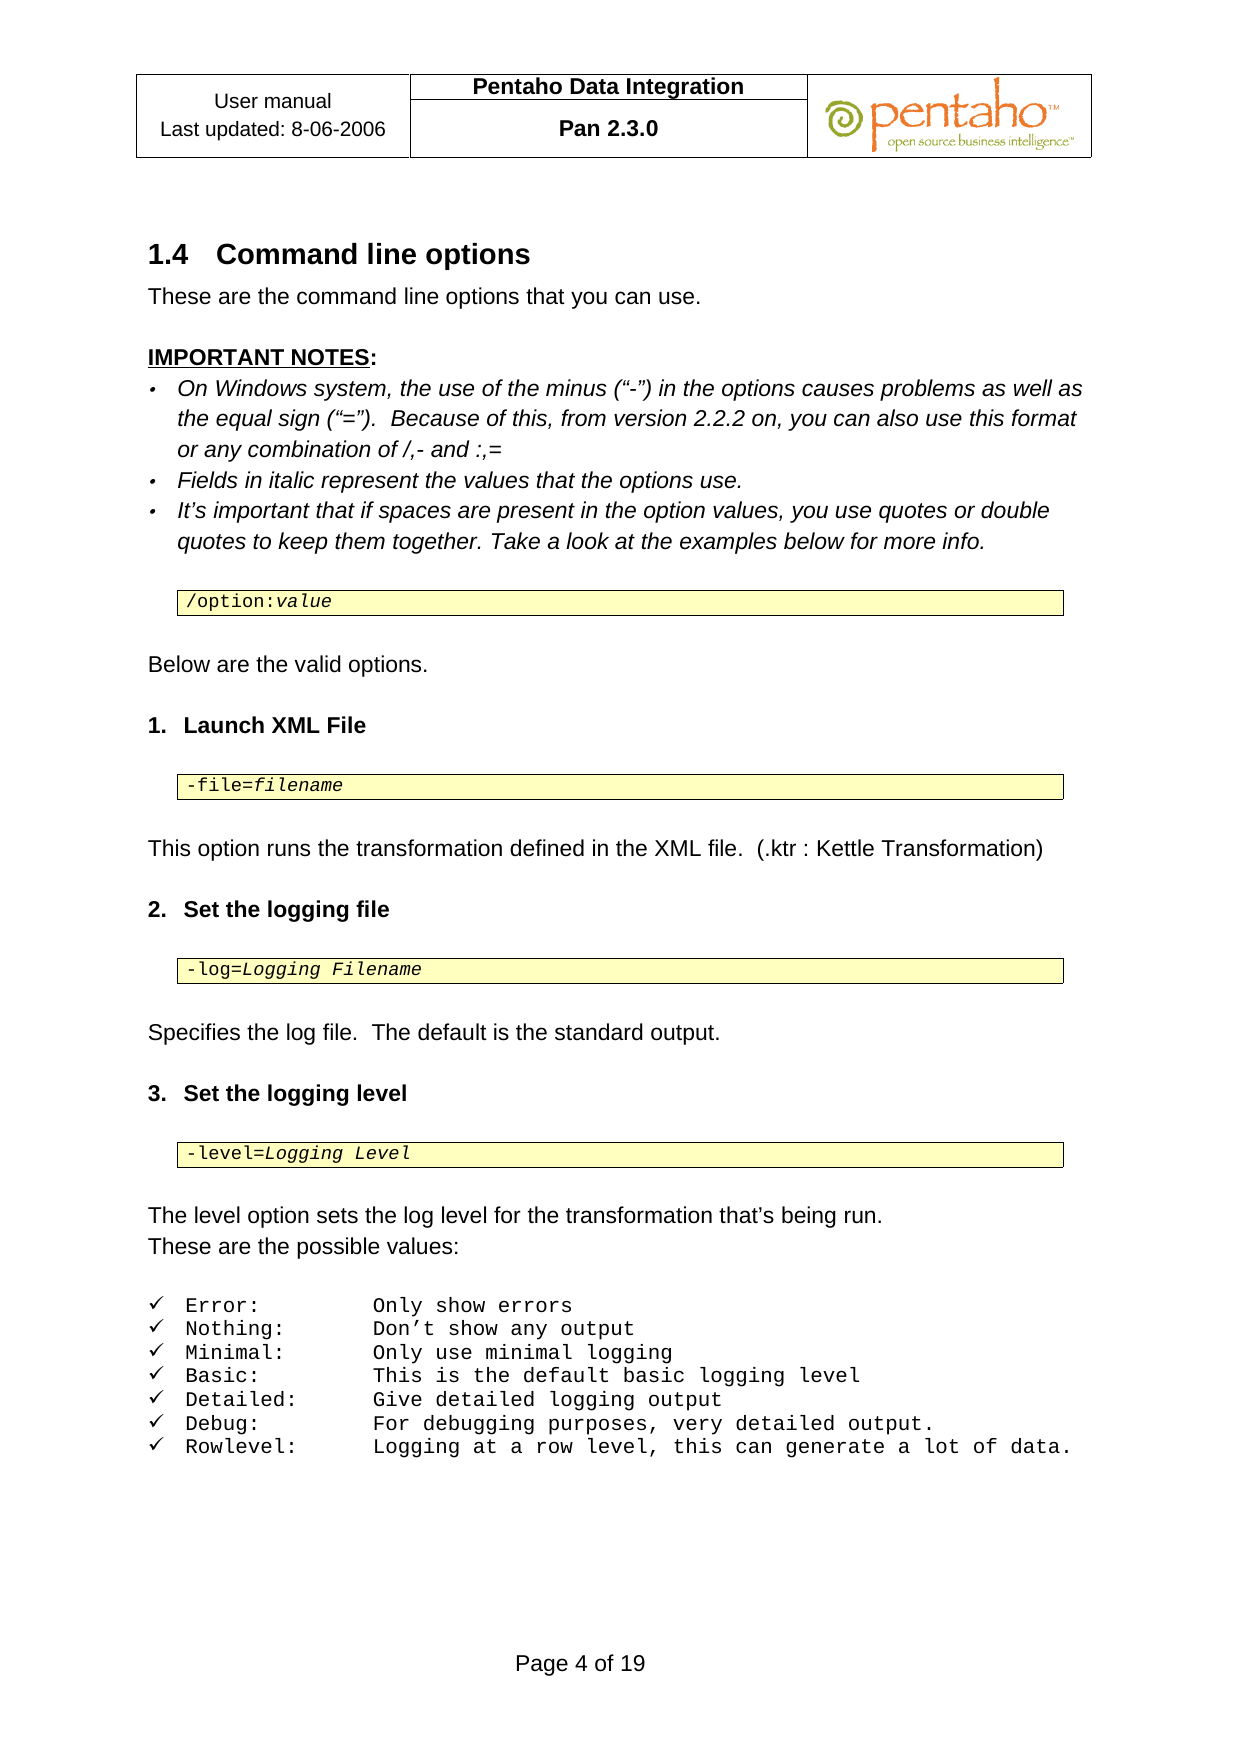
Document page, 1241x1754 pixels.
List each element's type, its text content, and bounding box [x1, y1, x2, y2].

list Basic: This is the default basic logging level [148, 1366, 1092, 1389]
text /option:value [178, 591, 1063, 615]
list Rowlevel: Logging at a row level, this can generate a lot of data. [148, 1436, 1092, 1460]
list It’s important that if spaces are present in the option values, you use quotes or double quotes to keep them together. Take a look at the examples below for more info. [148, 498, 1092, 554]
text -log=Logging Filename [178, 959, 1063, 983]
text Below are the valid options. [148, 651, 1092, 677]
text Specifies the log file. The default is the standard output. [148, 1019, 1092, 1045]
list Launch XML File [148, 712, 1092, 738]
list Set the logging file [148, 896, 1092, 922]
text IMPORTANT NOTES: [148, 345, 1092, 370]
list On Windows system, the use of the minus (“-”) in the options causes problems as well as the equal sign (“=”). Because of this, from version 2.2.2 on, you can also use this format or any combination of /,- and :,= [148, 375, 1092, 462]
list Debug: For debugging purposes, very detailed output. [148, 1413, 1092, 1436]
list Detailed: Give detailed logging output [148, 1389, 1092, 1413]
text These are the command line options that you can use. [148, 283, 1092, 309]
subtitle Command line options [148, 238, 1092, 271]
list Nothing: Don’t show any output [148, 1318, 1092, 1342]
list Error: Only show errors [148, 1295, 1092, 1318]
list Fields in italic represent the values that the options use. [148, 467, 1092, 493]
text The level option sets the log level for the transformation that’s being run. [148, 1203, 1092, 1229]
text This option runs the transformation defined in the XML file. (.ktr : Kettle Transformation) [148, 835, 1092, 861]
text -file=filename [178, 775, 1063, 799]
text -level=Logging Level [178, 1143, 1063, 1167]
text These are the possible values: [148, 1234, 1092, 1259]
list Set the logging level [148, 1080, 1092, 1106]
list Minimal: Only use minimal logging [148, 1342, 1092, 1366]
